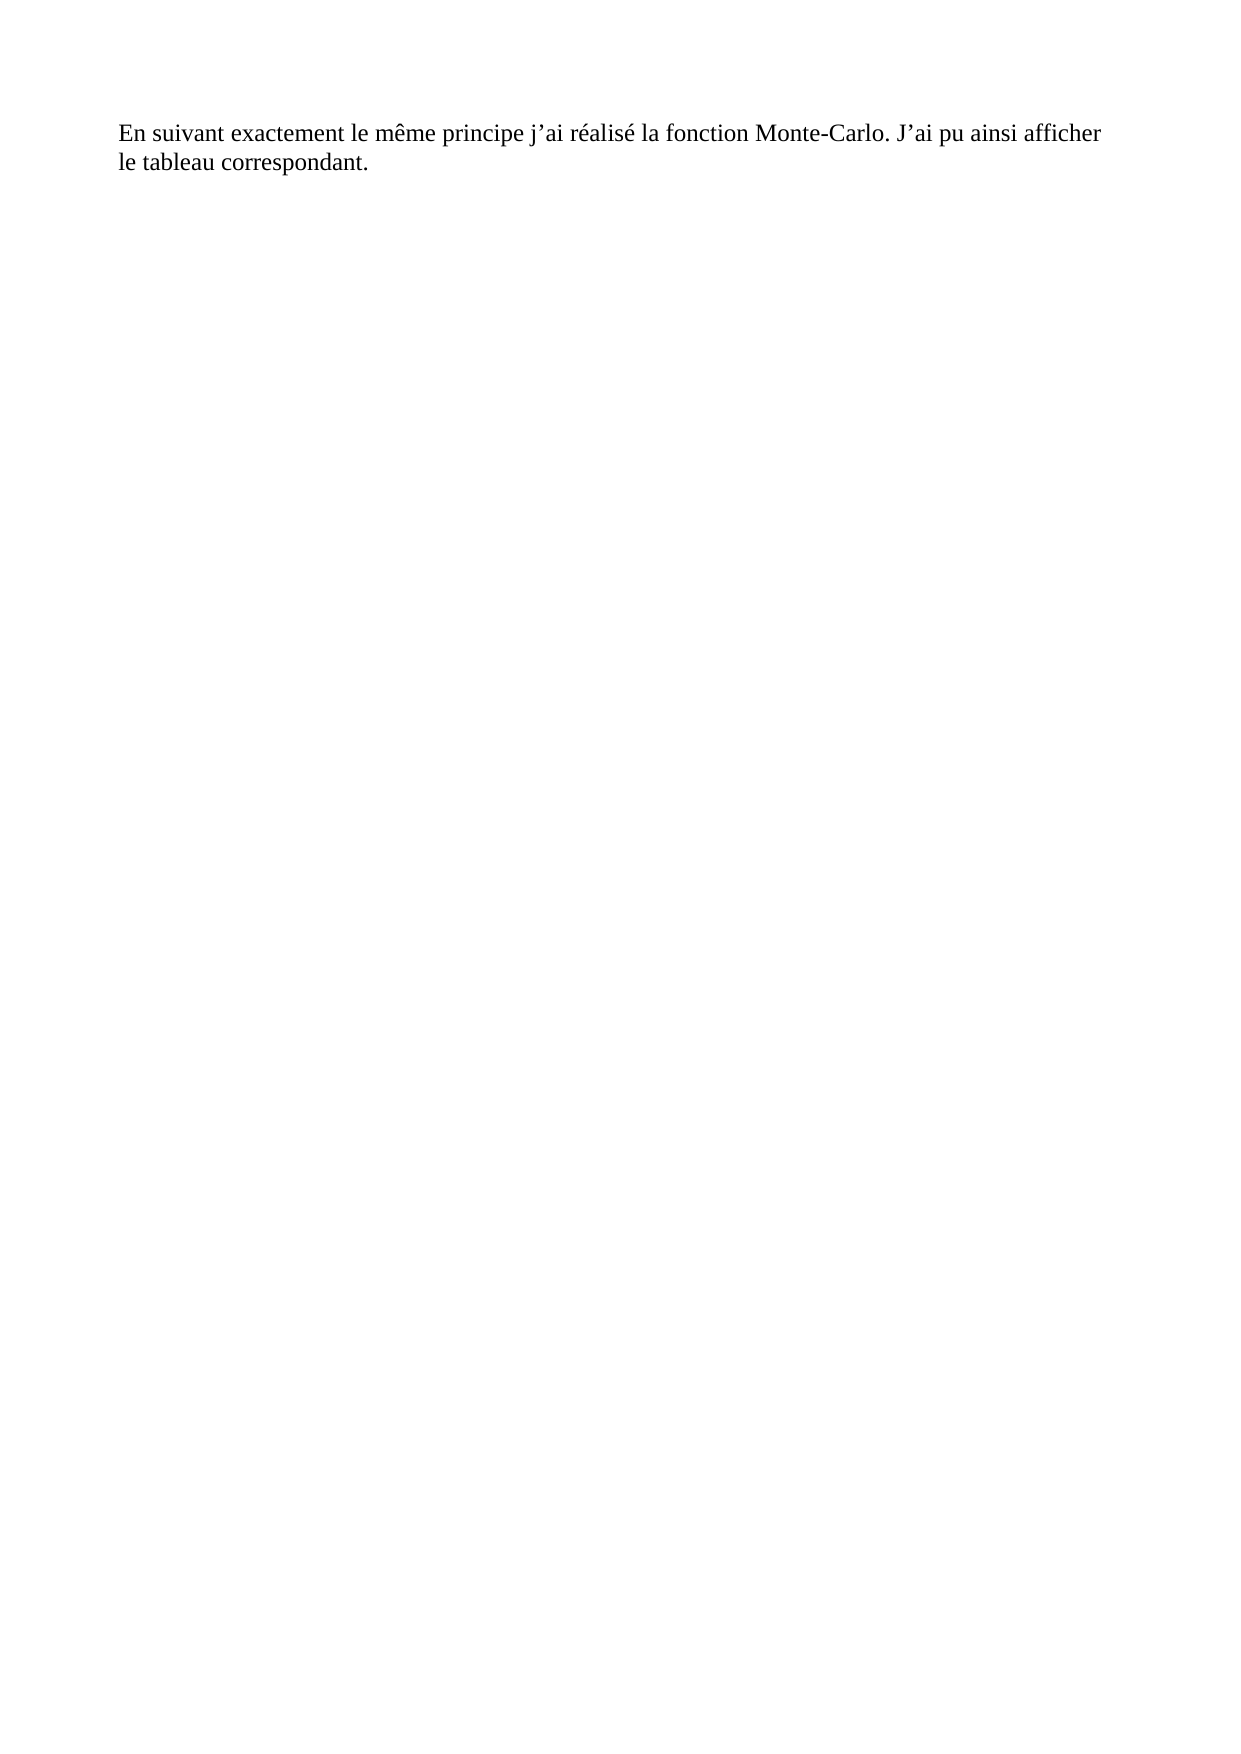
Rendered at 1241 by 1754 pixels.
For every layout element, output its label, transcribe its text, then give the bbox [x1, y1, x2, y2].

text En suivant exactement le même principe j’ai réalisé la fonction Monte-Carlo. J’ai pu ainsi afficher le tableau correspondant. [118, 118, 1122, 176]
